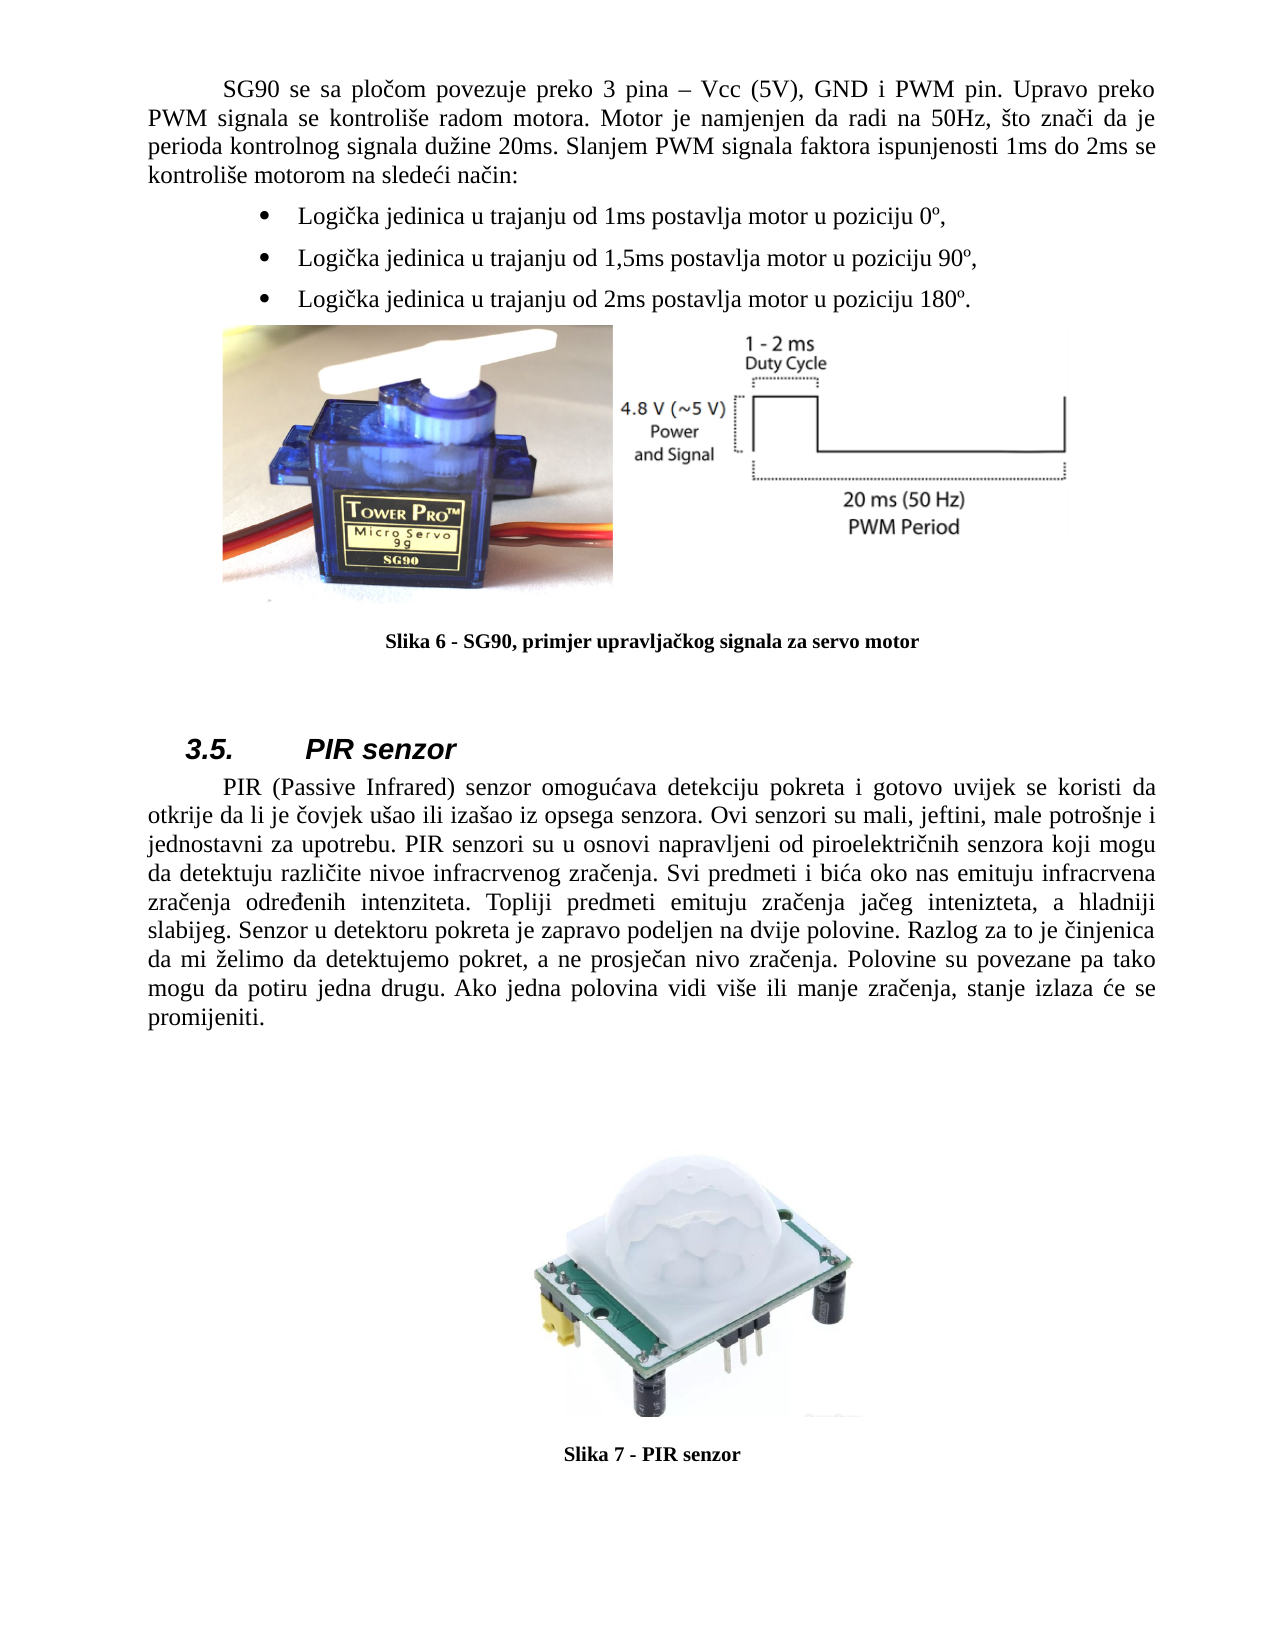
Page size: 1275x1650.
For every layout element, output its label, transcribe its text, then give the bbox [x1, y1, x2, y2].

text Slika 6 - SG90, primjer upravljačkog signala za servo motor [148, 629, 1157, 653]
list Logička jedinica u trajanju od 2ms postavlja motor u poziciju 180º. [260, 284, 1157, 313]
text Slika 7 - PIR senzor [148, 1442, 1157, 1466]
text PIR (Passive Infrared) senzor omogućava detekciju pokreta i gotovo uvijek se koristi da otkrije da li je čovjek ušao ili izašao iz opsega senzora. Ovi senzori su mali, jeftini, male potrošnje i jednostavni za upotrebu. PIR senzori su u osnovi napravljeni od piroelektričnih senzora koji mogu da detektuju različite nivoe infracrvenog zračenja. Svi predmeti i bića oko nas emituju infracrvena zračenja određenih intenziteta. Topliji predmeti emituju zračenja jačeg intenizteta, a hladniji slabijeg. Senzor u detektoru pokreta je zapravo podeljen na dvije polovine. Razlog za to je činjenica da mi želimo da detektujemo pokret, a ne prosječan nivo zračenja. Polovine su povezane pa tako mogu da potiru jedna drugu. Ako jedna polovina vidi više ili manje zračenja, stanje izlaza će se promijeniti. [148, 772, 1157, 1030]
subtitle PIR senzor [185, 732, 1157, 765]
list Logička jedinica u trajanju od 1,5ms postavlja motor u poziciju 90º, [260, 243, 1157, 271]
text SG90 se sa pločom povezuje preko 3 pina – Vcc (5V), GND i PWM pin. Upravo preko PWM signala se kontroliše radom motora. Motor je namjenjen da radi na 50Hz, što znači da je perioda kontrolnog signala dužine 20ms. Slanjem PWM signala faktora ispunjenosti 1ms do 2ms se kontroliše motorom na sledeći način: [148, 74, 1157, 189]
list Logička jedinica u trajanju od 1ms postavlja motor u poziciju 0º, [260, 201, 1157, 230]
